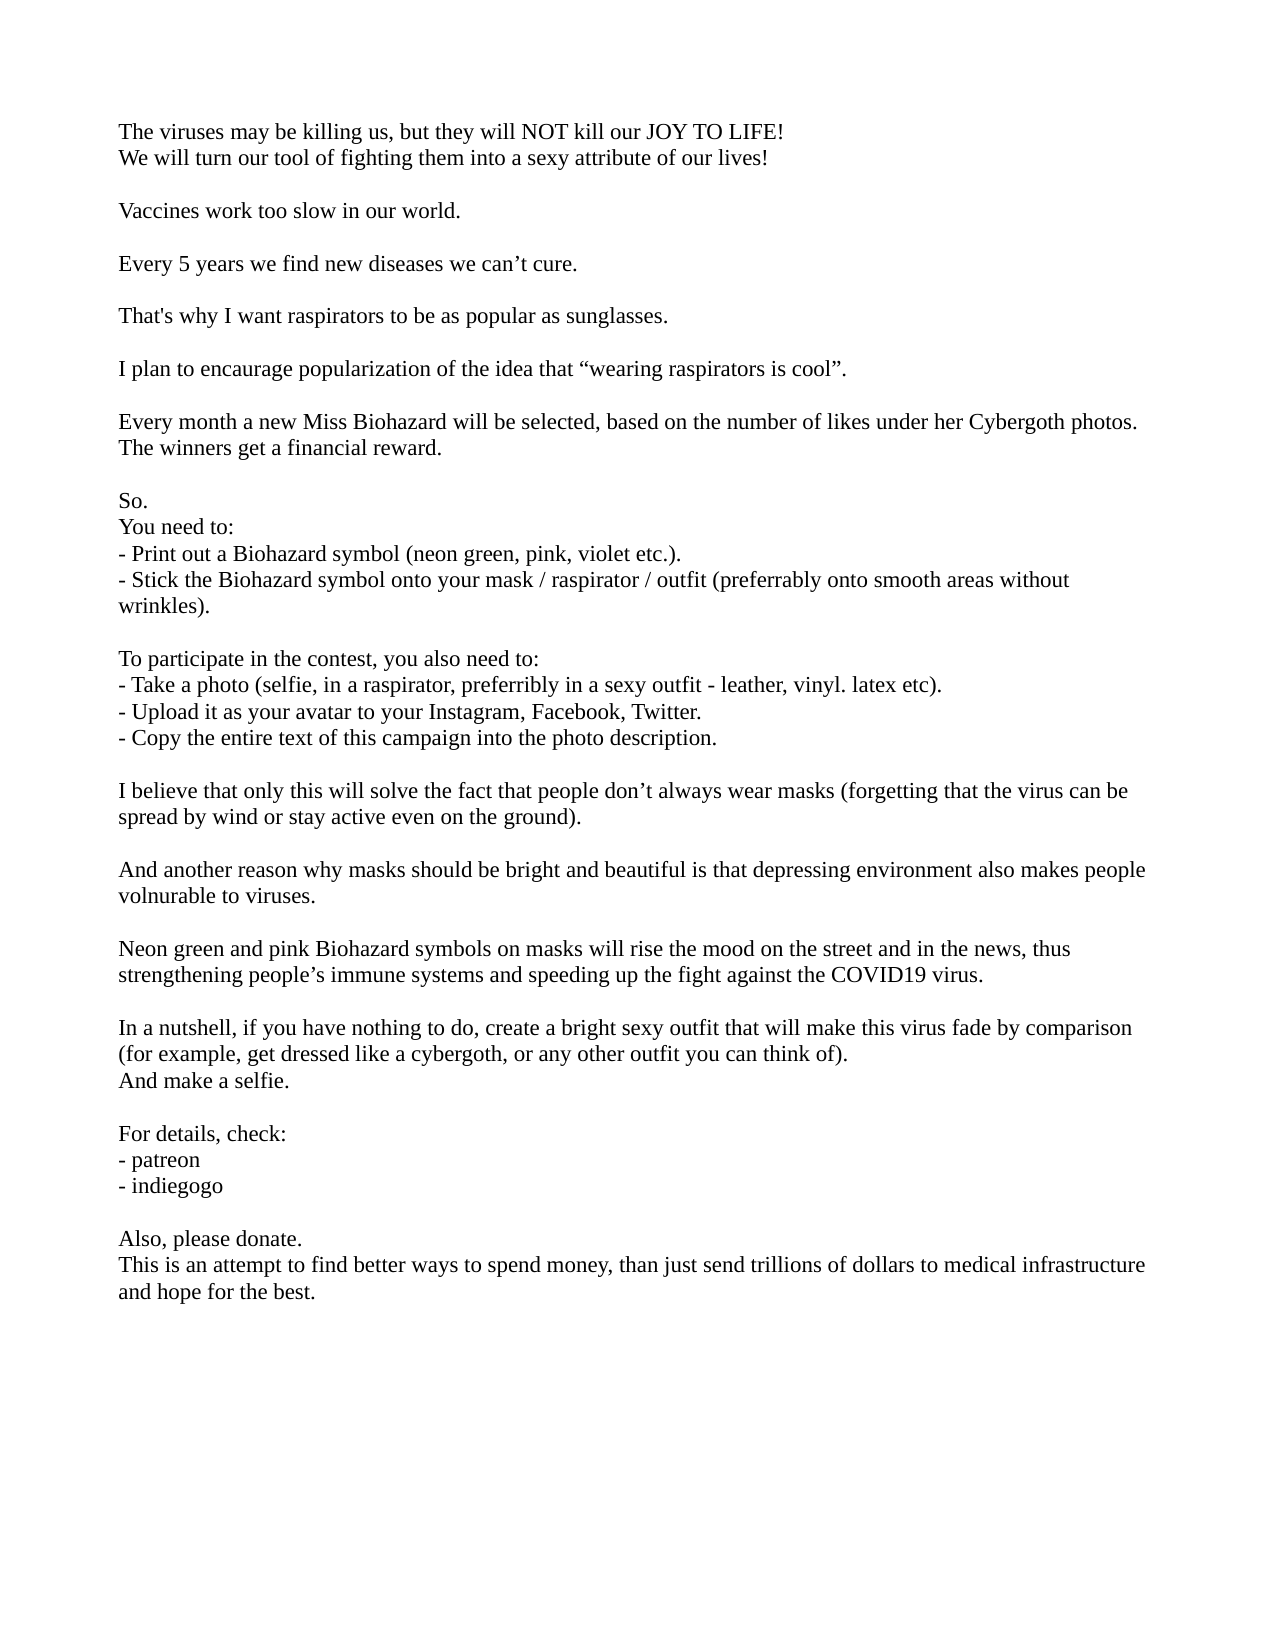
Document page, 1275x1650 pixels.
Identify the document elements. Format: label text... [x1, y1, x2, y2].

text That's why I want raspirators to be as popular as sunglasses. [118, 303, 1157, 329]
text Also, please donate. [118, 1225, 1157, 1251]
text Every month a new Miss Biohazard will be selected, based on the number of likes under her Cybergoth photos. [118, 408, 1157, 434]
text And make a selfie. [118, 1067, 1157, 1093]
text To participate in the contest, you also need to: [118, 645, 1157, 672]
text The winners get a financial reward. [118, 434, 1157, 461]
text - Print out a Biohazard symbol (neon green, pink, violet etc.). [118, 540, 1157, 566]
text Every 5 years we find new diseases we can’t cure. [118, 250, 1157, 276]
text - patreon [118, 1146, 1157, 1172]
text In a nutshell, if you have nothing to do, create a bright sexy outfit that will make this virus fade by comparison (for example, get dressed like a cybergoth, or any other outfit you can think of). [118, 1014, 1157, 1067]
text Vaccines work too slow in our world. [118, 197, 1157, 223]
text - indiegogo [118, 1172, 1157, 1199]
text I believe that only this will solve the fact that people don’t always wear masks (forgetting that the virus can be spread by wind or stay active even on the ground). [118, 777, 1157, 830]
text - Upload it as your avatar to your Instagram, Facebook, Twitter. [118, 698, 1157, 724]
text For details, check: [118, 1119, 1157, 1146]
text You need to: [118, 513, 1157, 540]
text We will turn our tool of fighting them into a sexy attribute of our lives! [118, 144, 1157, 171]
text - Take a photo (selfie, in a raspirator, preferribly in a sexy outfit - leather, vinyl. latex etc). [118, 672, 1157, 698]
text - Stick the Biohazard symbol onto your mask / raspirator / outfit (preferrably onto smooth areas without wrinkles). [118, 566, 1157, 619]
text I plan to encaurage popularization of the idea that “wearing raspirators is cool”. [118, 355, 1157, 382]
text The viruses may be killing us, but they will NOT kill our JOY TO LIFE! [118, 118, 1157, 144]
text Neon green and pink Biohazard symbols on masks will rise the mood on the street and in the news, thus strengthening people’s immune systems and speeding up the fight against the COVID19 virus. [118, 935, 1157, 988]
text This is an attempt to find better ways to spend money, than just send trillions of dollars to medical infrastructure and hope for the best. [118, 1251, 1157, 1304]
text And another reason why masks should be bright and beautiful is that depressing environment also makes people volnurable to viruses. [118, 856, 1157, 909]
text So. [118, 487, 1157, 513]
text - Copy the entire text of this campaign into the photo description. [118, 724, 1157, 751]
